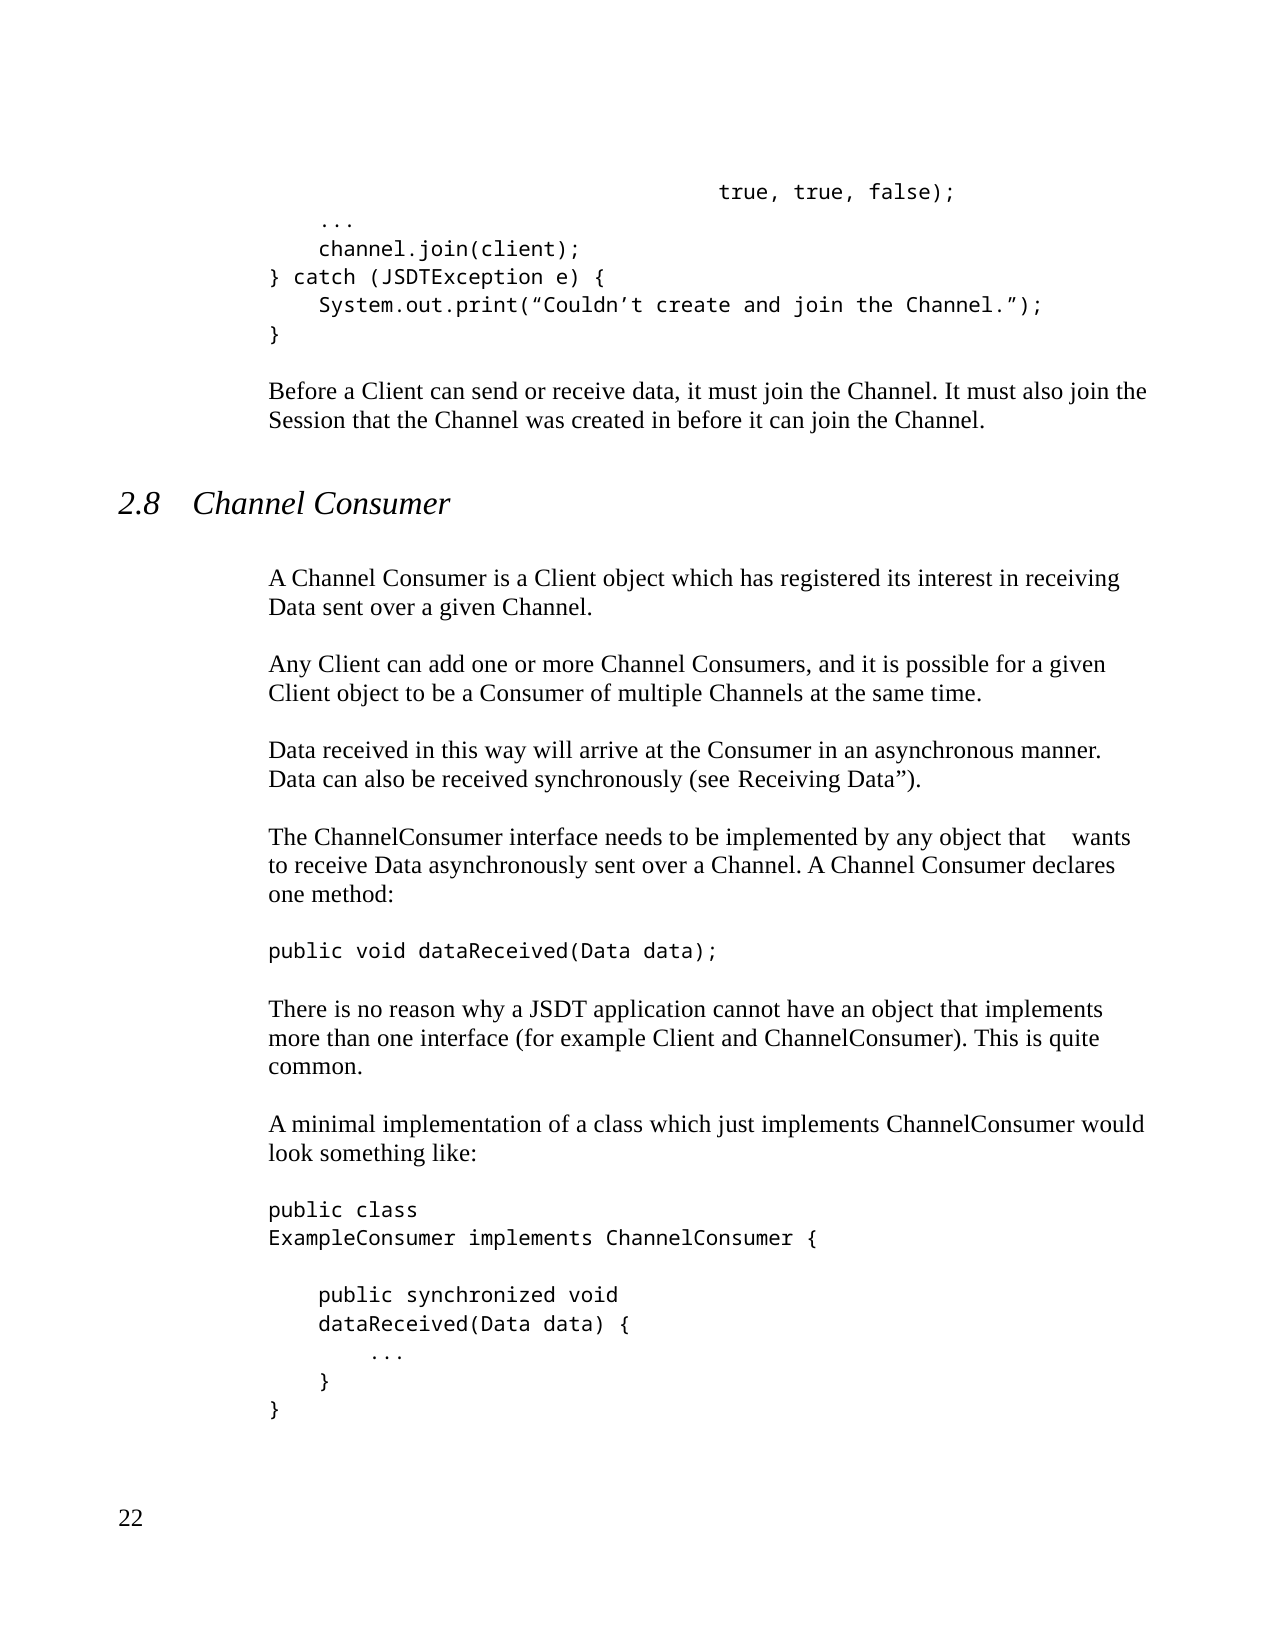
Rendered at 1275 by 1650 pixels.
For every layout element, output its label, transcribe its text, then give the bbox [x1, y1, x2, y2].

text channel.join(client); [268, 234, 1157, 262]
text } catch (JSDTException e) { [268, 262, 1157, 291]
text } [268, 1394, 1157, 1423]
text A Channel Consumer is a Client object which has registered its interest in receiving Data sent over a given Channel. [268, 563, 1157, 620]
text public synchronized void [268, 1280, 1157, 1309]
text ... [268, 205, 1157, 234]
text A minimal implementation of a class which just implements ChannelConsumer would look something like: [268, 1109, 1157, 1166]
text } [268, 1366, 1157, 1394]
text public class [268, 1195, 1157, 1223]
text ... [268, 1337, 1157, 1366]
text ExampleConsumer implements ChannelConsumer { [268, 1223, 1157, 1252]
text Data received in this way will arrive at the Consumer in an asynchronous manner. Data can also be received synchronously (see Receiving Data”). [268, 735, 1157, 793]
text There is no reason why a JSDT application cannot have an object that implements more than one interface (for example Client and ChannelConsumer). This is quite common. [268, 994, 1157, 1080]
text public void dataReceived(Data data); [268, 937, 1157, 965]
text } [268, 319, 1157, 347]
text dataReceived(Data data) { [268, 1309, 1157, 1337]
text System.out.print(“Couldn’t create and join the Channel.”); [268, 291, 1157, 319]
text The ChannelConsumer interface needs to be implemented by any object that wants to receive Data asynchronously sent over a Channel. A Channel Consumer declares one method: [268, 822, 1157, 908]
text Any Client can add one or more Channel Consumers, and it is possible for a given Client object to be a Consumer of multiple Channels at the same time. [268, 649, 1157, 707]
text true, true, false); [268, 177, 1157, 205]
text Before a Client can send or receive data, it must join the Channel. It must also join the Session that the Channel was created in before it can join the Channel. [268, 376, 1157, 434]
subtitle 2.8 Channel Consumer [118, 483, 1157, 522]
